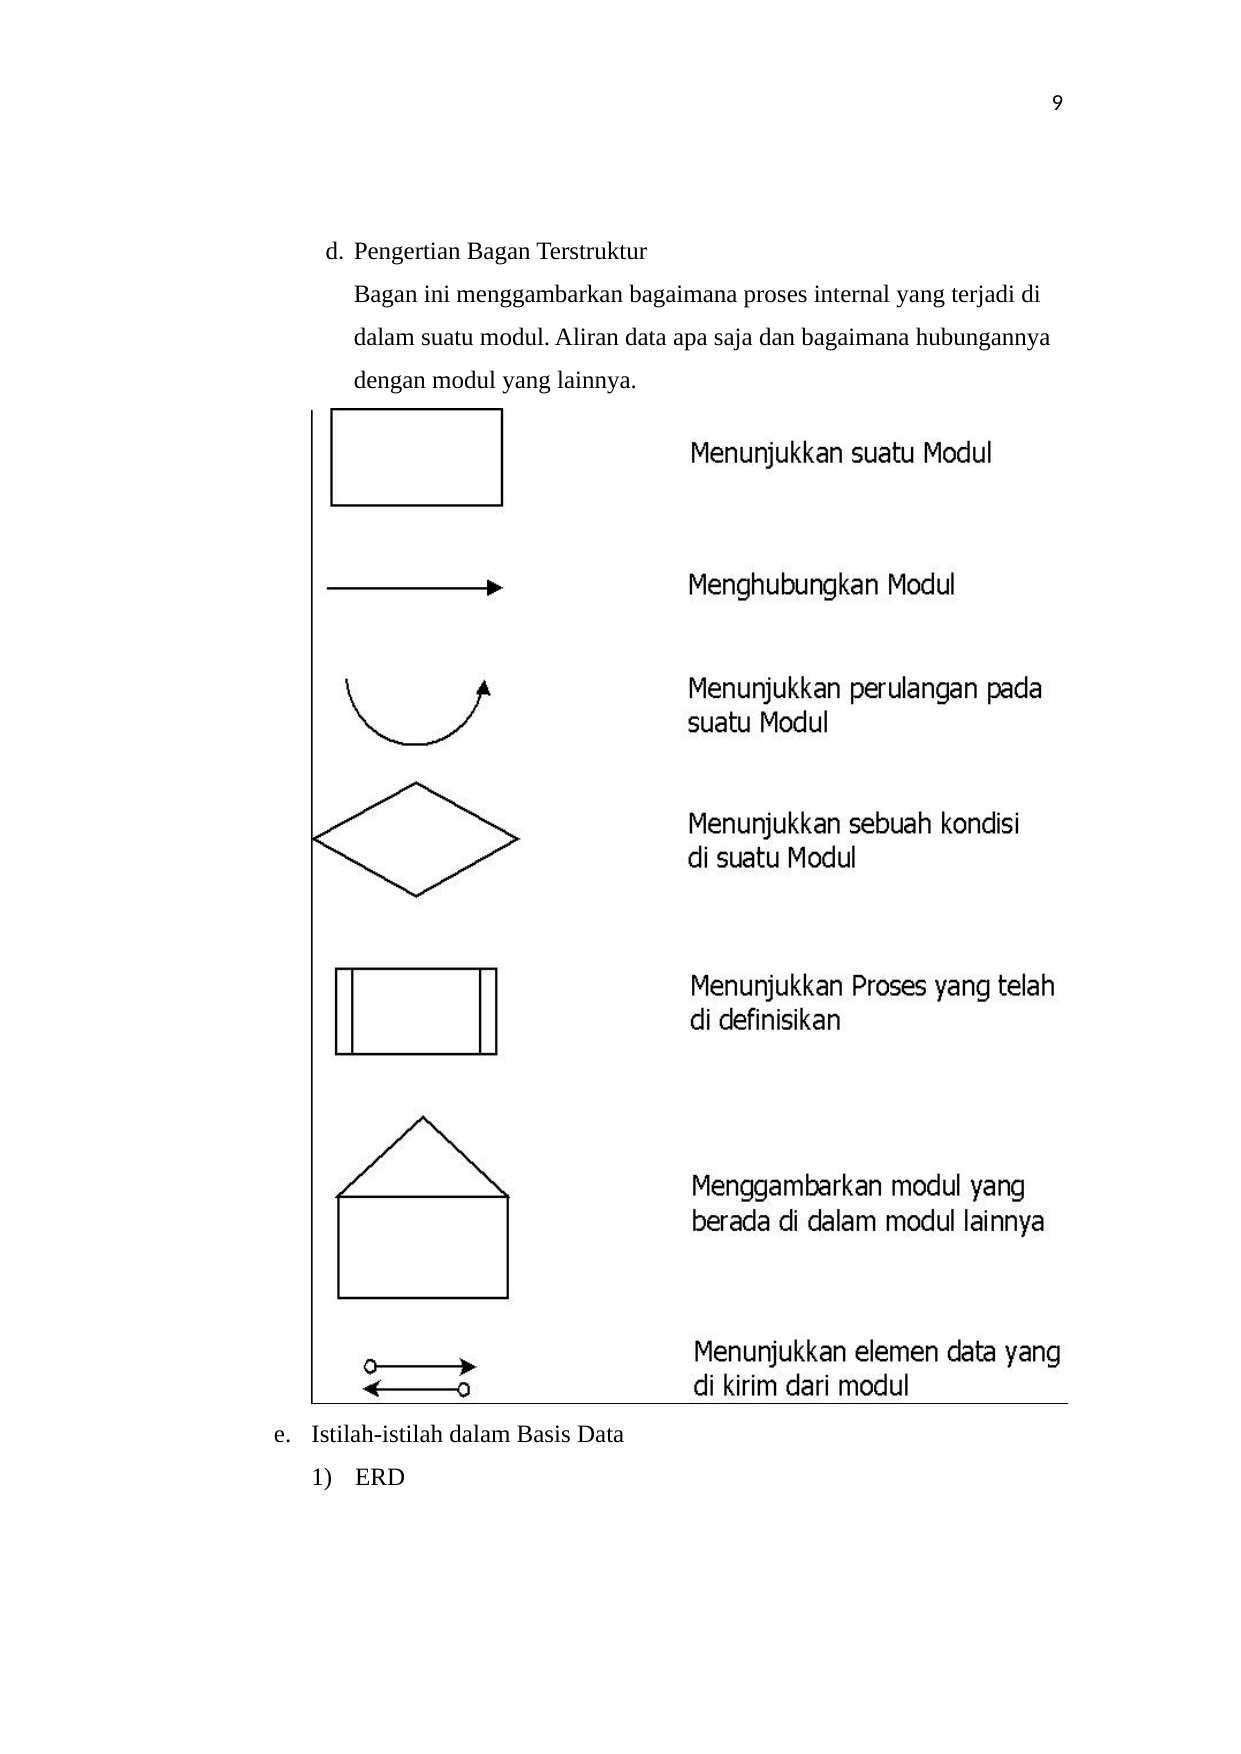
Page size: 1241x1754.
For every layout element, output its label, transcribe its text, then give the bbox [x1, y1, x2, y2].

list Bagan ini menggambarkan bagaimana proses internal yang terjadi di dalam suatu modul. Aliran data apa saja dan bagaimana hubungannya dengan modul yang lainnya. [325, 279, 1063, 394]
picture [312, 408, 1070, 1403]
list Istilah-istilah dalam Basis Data [274, 1419, 1063, 1448]
list Pengertian Bagan Terstruktur [325, 236, 1063, 265]
list ERD [311, 1462, 1063, 1491]
